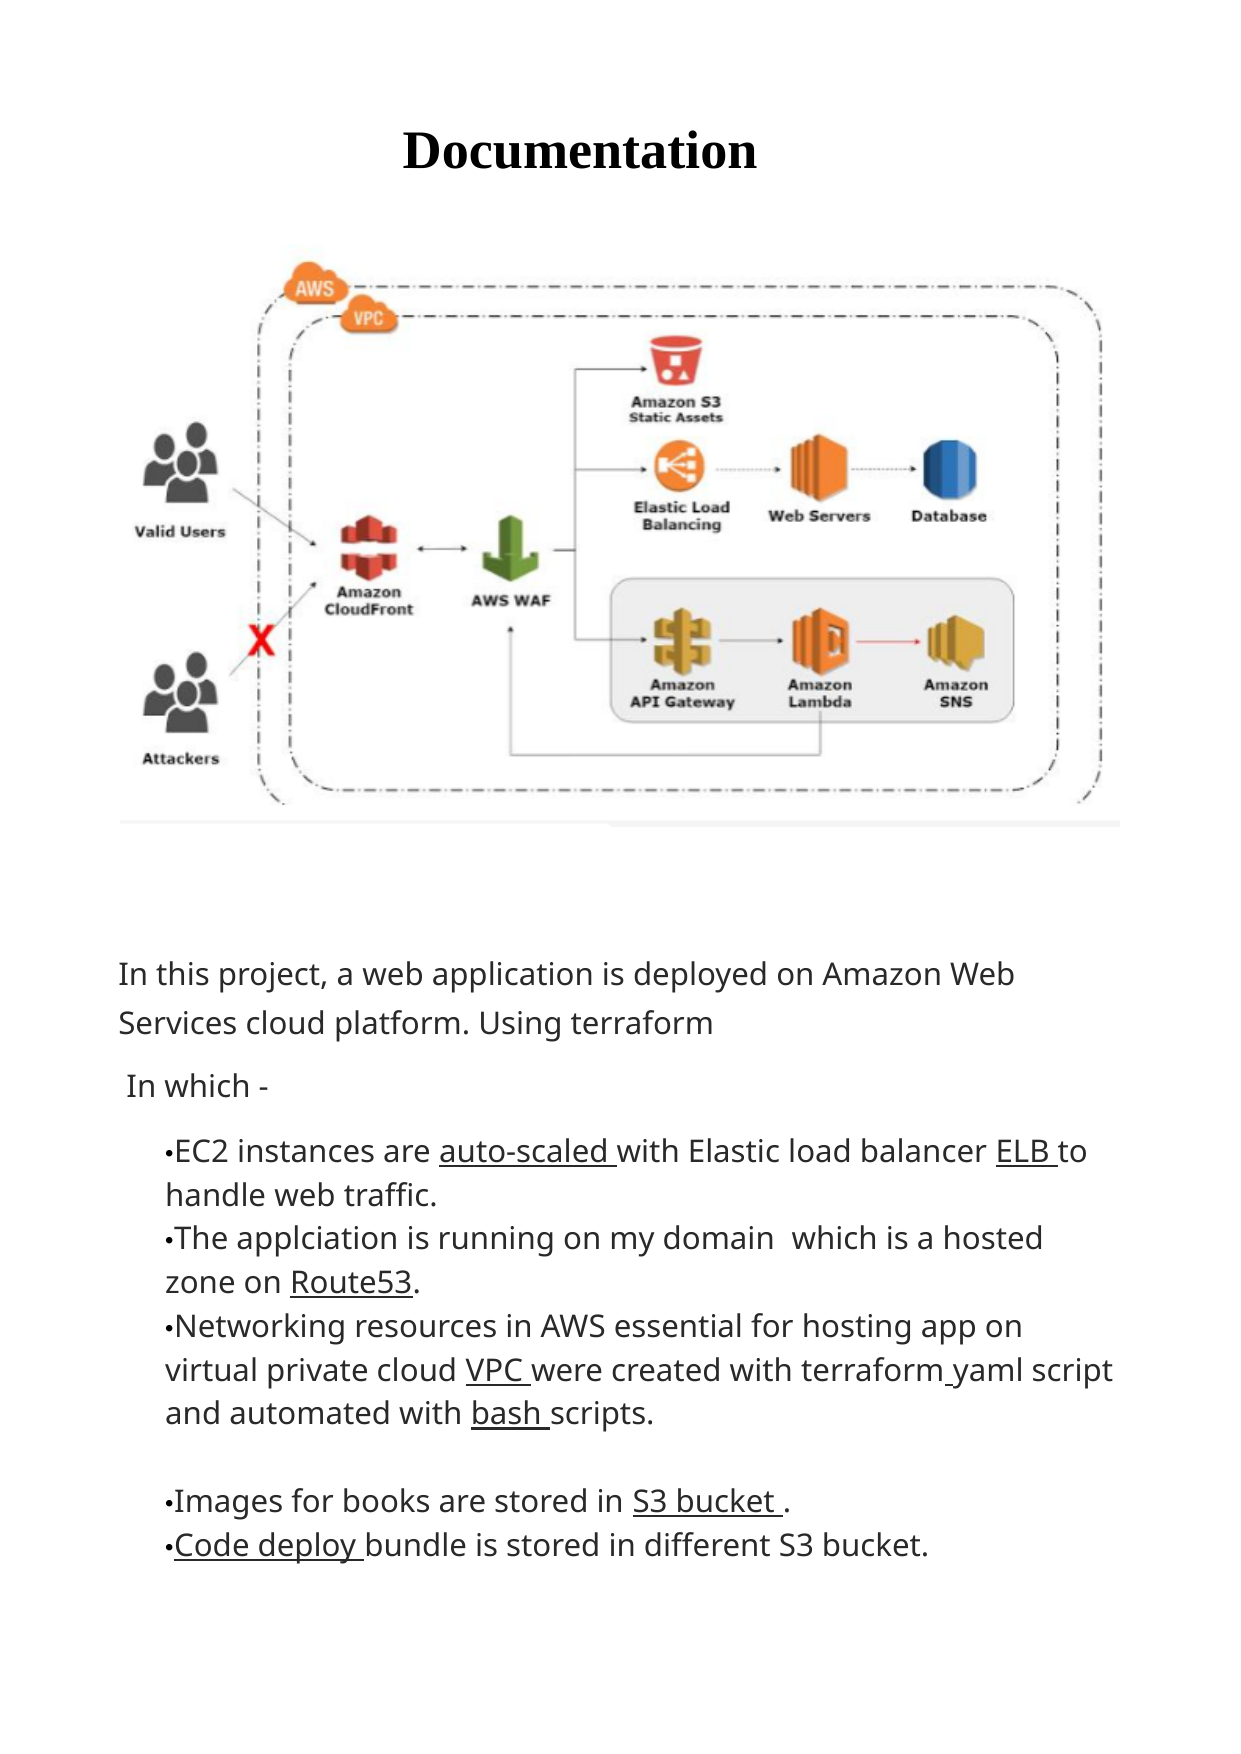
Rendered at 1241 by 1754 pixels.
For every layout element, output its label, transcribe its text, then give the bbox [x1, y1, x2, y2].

list EC2 instances are auto-scaled with Elastic load balancer ELB to handle web traffic. [165, 1128, 1122, 1215]
picture [120, 242, 1121, 827]
text In this project, a web application is deployed on Amazon Web Services cloud platform. Using terraform [118, 952, 1122, 1043]
list Networking resources in AWS essential for hosting app on virtual private cloud VPC were created with terraform yaml script and automated with bash scripts. [165, 1303, 1122, 1434]
list The applciation is running on my domain which is a hosted zone on Route53. [165, 1215, 1122, 1303]
text Documentation [118, 118, 1122, 180]
list Code deploy bundle is stored in different S3 bucket. [165, 1521, 1122, 1565]
list Images for books are stored in S3 bucket . [165, 1478, 1122, 1521]
text In which - [118, 1064, 1122, 1107]
